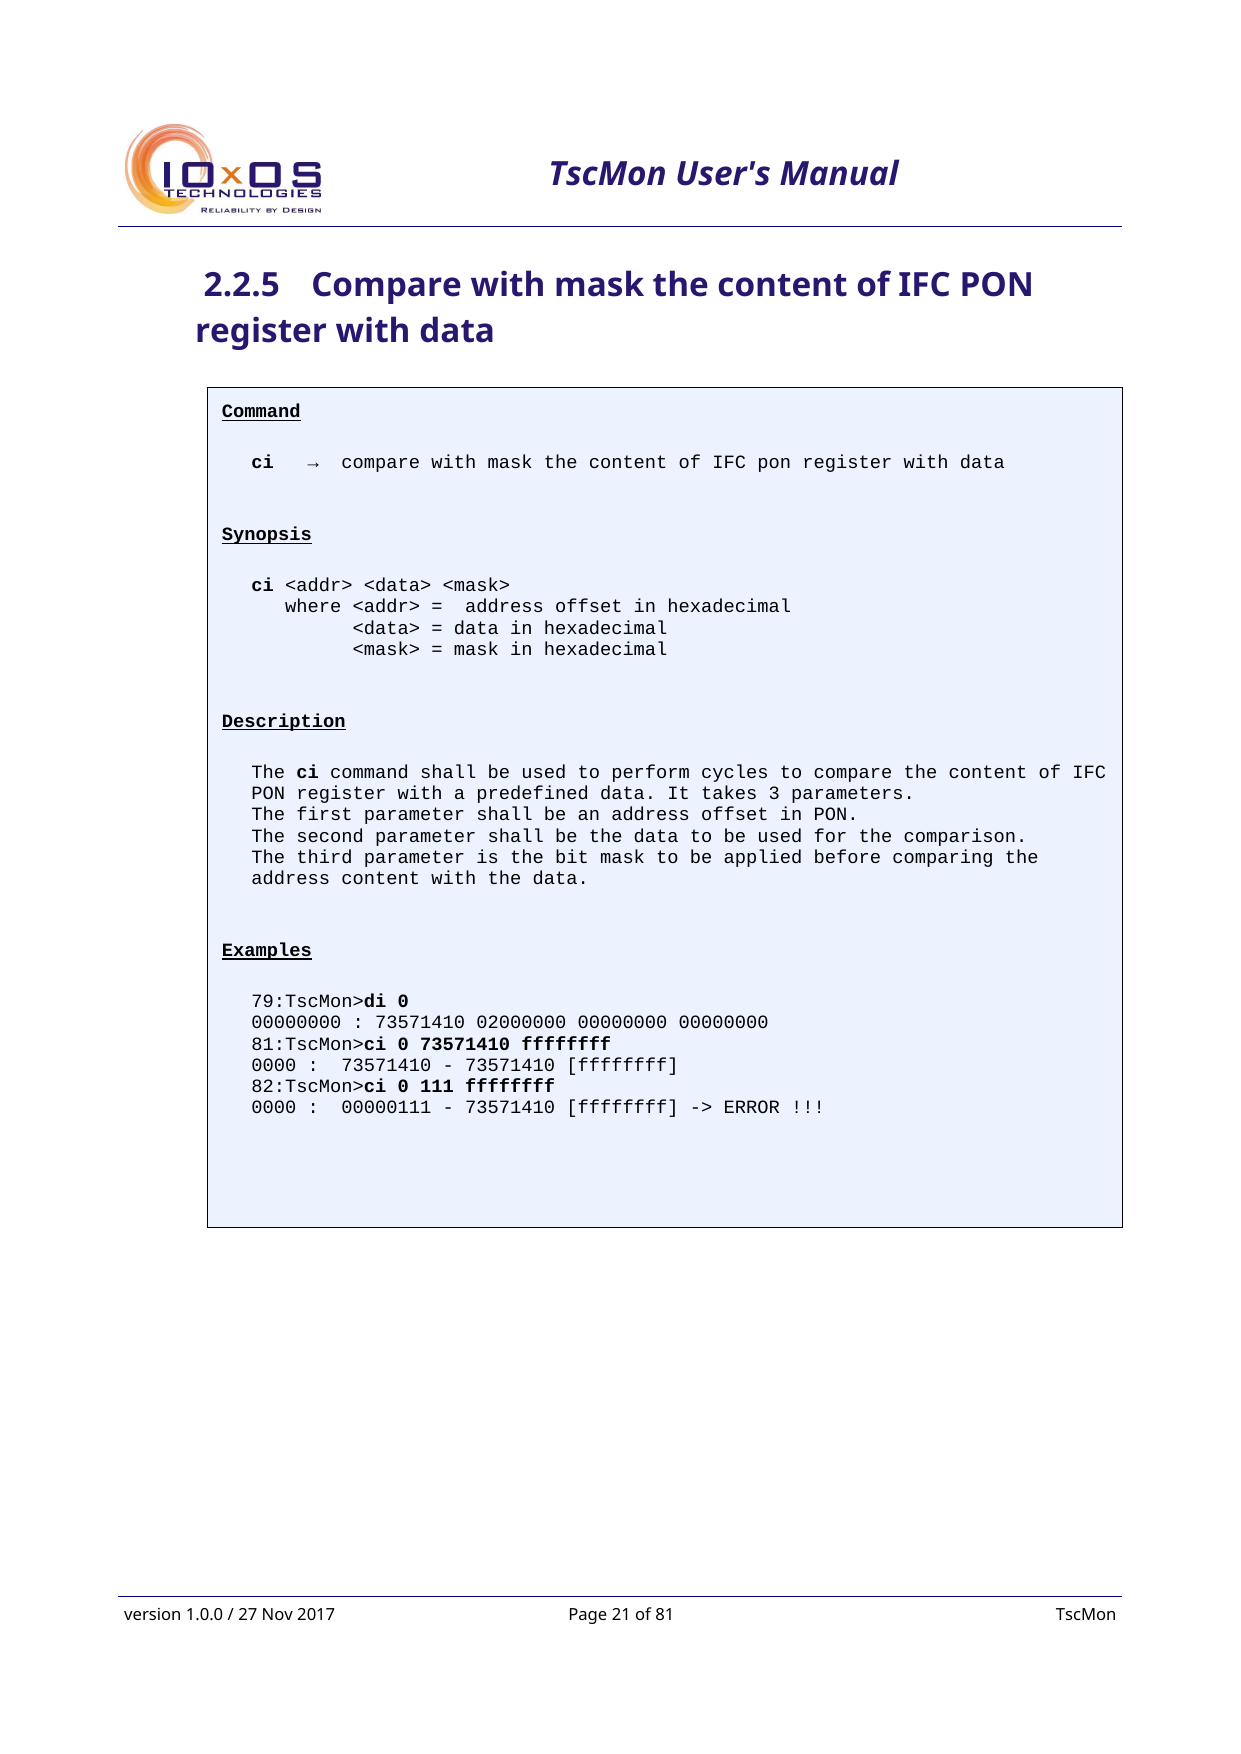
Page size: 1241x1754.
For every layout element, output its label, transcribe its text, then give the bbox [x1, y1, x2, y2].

text <mask> = mask in hexadecimal [208, 640, 1122, 661]
text 0000 : 00000111 - 73571410 [ffffffff] -> ERROR !!! [208, 1098, 1122, 1119]
text The first parameter shall be an address offset in PON. [208, 805, 1122, 826]
text 79:TscMon>di 0 [208, 977, 1122, 1013]
text The third parameter is the bit mask to be applied before comparing the address content with the data. [208, 848, 1122, 890]
text 82:TscMon>ci 0 111 ffffffff [208, 1077, 1122, 1098]
subtitle Compare with mask the content of IFC PON register with data [195, 261, 1122, 352]
text ci → compare with mask the content of IFC pon register with data [208, 438, 1122, 474]
text 0000 : 73571410 - 73571410 [ffffffff] [208, 1056, 1122, 1077]
text The ci command shall be used to perform cycles to compare the content of IFC PON register with a predefined data. It takes 3 parameters. [208, 748, 1122, 805]
text 81:TscMon>ci 0 73571410 ffffffff [208, 1034, 1122, 1056]
text 00000000 : 73571410 02000000 00000000 00000000 [208, 1013, 1122, 1034]
text <data> = data in hexadecimal [208, 618, 1122, 640]
text Command [208, 388, 1122, 438]
text where <addr> = address offset in hexadecimal [208, 597, 1122, 618]
subtitle Synopsis [208, 510, 1122, 561]
subtitle Description [208, 697, 1122, 748]
subtitle Examples [208, 926, 1122, 977]
picture [123, 123, 323, 217]
text ci <addr> <data> <mask> [208, 561, 1122, 597]
text The second parameter shall be the data to be used for the comparison. [208, 826, 1122, 848]
